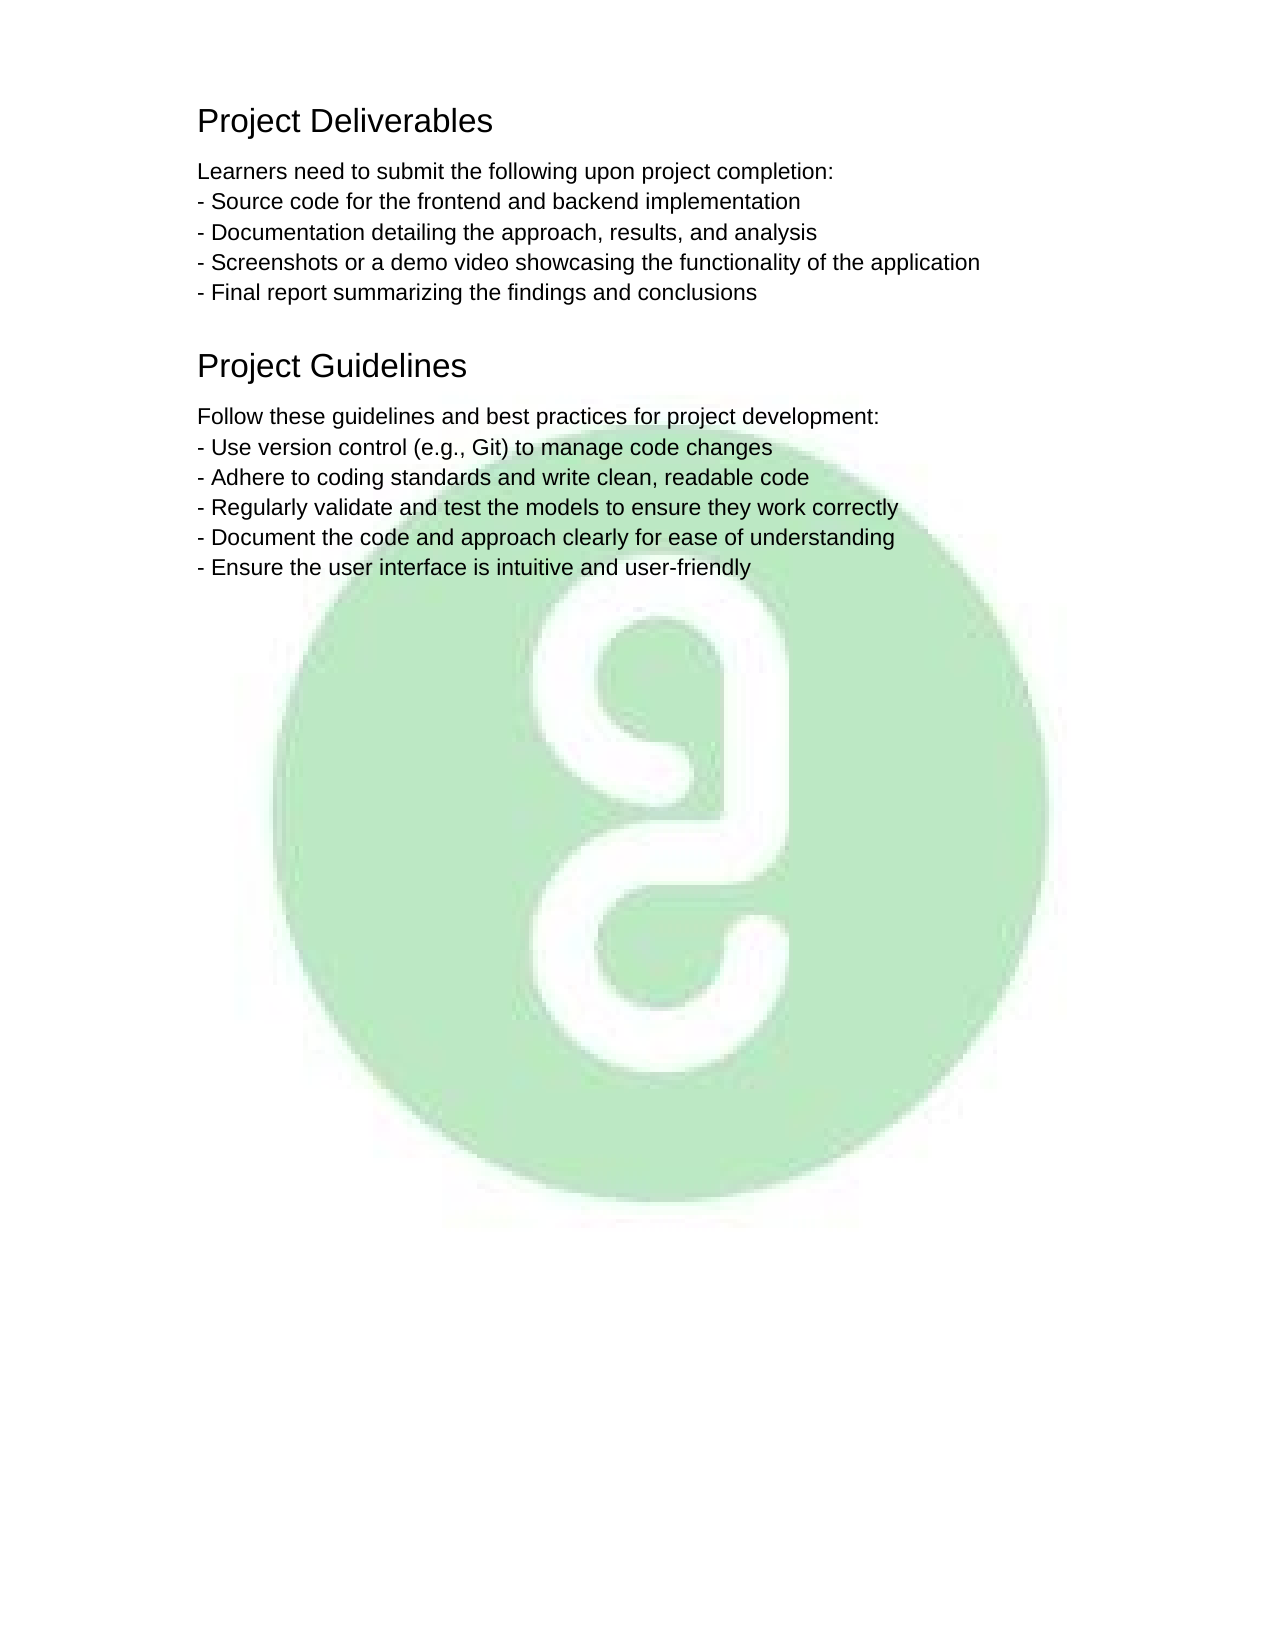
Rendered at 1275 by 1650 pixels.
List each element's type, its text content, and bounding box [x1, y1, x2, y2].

subtitle Project Guidelines [197, 347, 1153, 385]
text - Screenshots or a demo video showcasing the functionality of the application [197, 249, 1153, 275]
text - Use version control (e.g., Git) to manage code changes [197, 433, 1153, 460]
text - Ensure the user interface is intuitive and user-friendly [197, 554, 1153, 581]
text - Documentation detailing the approach, results, and analysis [197, 218, 1153, 245]
text - Regularly validate and test the models to ensure they work correctly [197, 494, 1153, 520]
text - Document the code and approach clearly for ease of understanding [197, 524, 1153, 550]
text Follow these guidelines and best practices for project development: [197, 403, 1153, 429]
text - Final report summarizing the findings and conclusions [197, 279, 1153, 305]
picture [165, 326, 1141, 1302]
text - Source code for the frontend and backend implementation [197, 188, 1153, 214]
text - Adhere to coding standards and write clean, readable code [197, 464, 1153, 490]
text Learners need to submit the following upon project completion: [197, 158, 1153, 184]
subtitle Project Deliverables [197, 101, 1153, 140]
